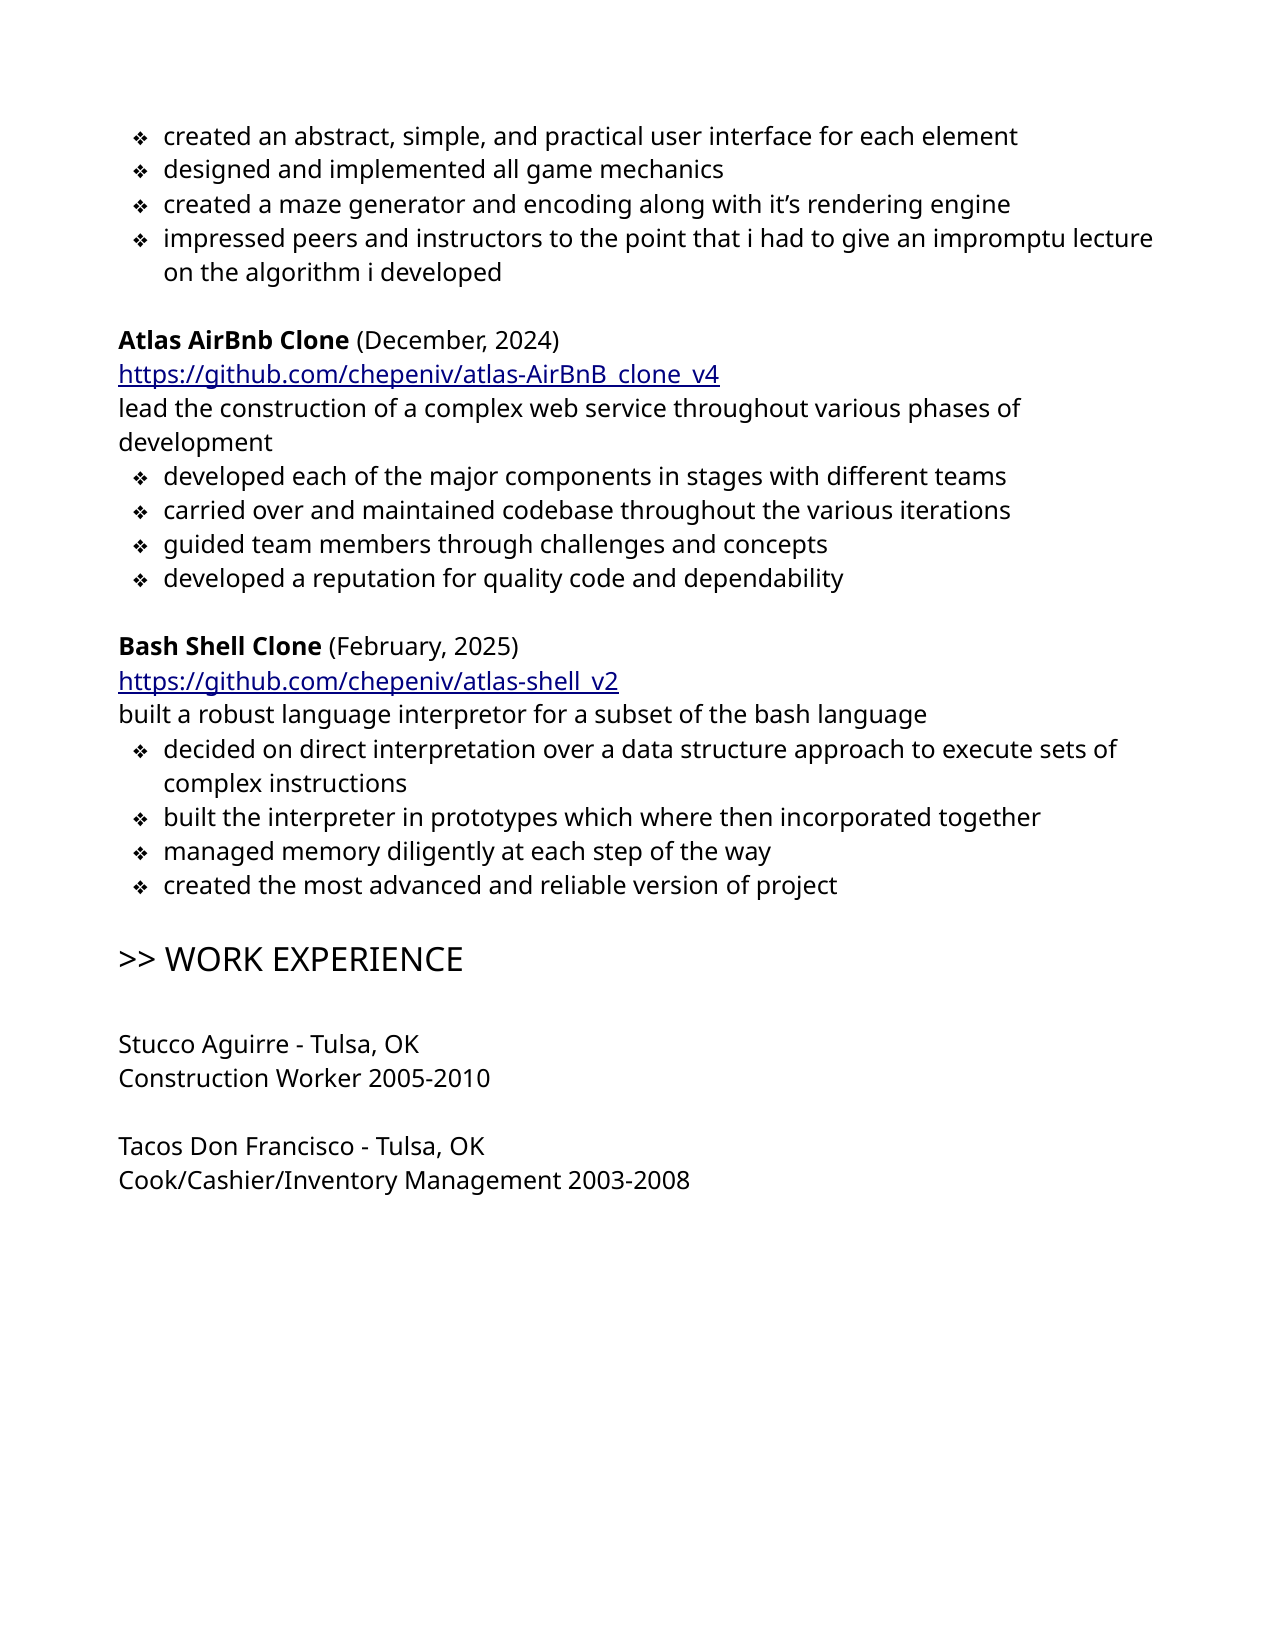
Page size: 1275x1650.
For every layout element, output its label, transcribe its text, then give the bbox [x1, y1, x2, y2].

list built the interpreter in prototypes which where then incorporated together [133, 799, 1157, 833]
text Construction Worker 2005-2010 [118, 1061, 1157, 1094]
list created a maze generator and encoding along with it’s rendering engine [133, 186, 1157, 220]
text Bash Shell Clone (February, 2025) [118, 629, 1157, 663]
text Cook/Cashier/Inventory Management 2003-2008 [118, 1163, 1157, 1197]
text >> WORK EXPERIENCE [118, 936, 1157, 981]
list impressed peers and instructors to the point that i had to give an impromptu lecture on the algorithm i developed [133, 220, 1157, 288]
text lead the construction of a complex web service throughout various phases of development [118, 391, 1157, 459]
list developed each of the major components in stages with different teams [133, 459, 1157, 493]
text Tacos Don Francisco - Tulsa, OK [118, 1129, 1157, 1163]
list guided team members through challenges and concepts [133, 527, 1157, 561]
list managed memory diligently at each step of the way [133, 833, 1157, 867]
list created an abstract, simple, and practical user interface for each element [133, 118, 1157, 152]
list decided on direct interpretation over a data structure approach to execute sets of complex instructions [133, 731, 1157, 799]
text Atlas AirBnb Clone (December, 2024) [118, 322, 1157, 357]
list carried over and maintained codebase throughout the various iterations [133, 493, 1157, 527]
text https://github.com/chepeniv/atlas-AirBnB_clone_v4 [118, 357, 1157, 391]
list developed a reputation for quality code and dependability [133, 561, 1157, 595]
text built a robust language interpretor for a subset of the bash language [118, 697, 1157, 731]
text Stucco Aguirre - Tulsa, OK [118, 1026, 1157, 1061]
text https://github.com/chepeniv/atlas-shell_v2 [118, 663, 1157, 697]
list designed and implemented all game mechanics [133, 152, 1157, 186]
list created the most advanced and reliable version of project [133, 867, 1157, 902]
